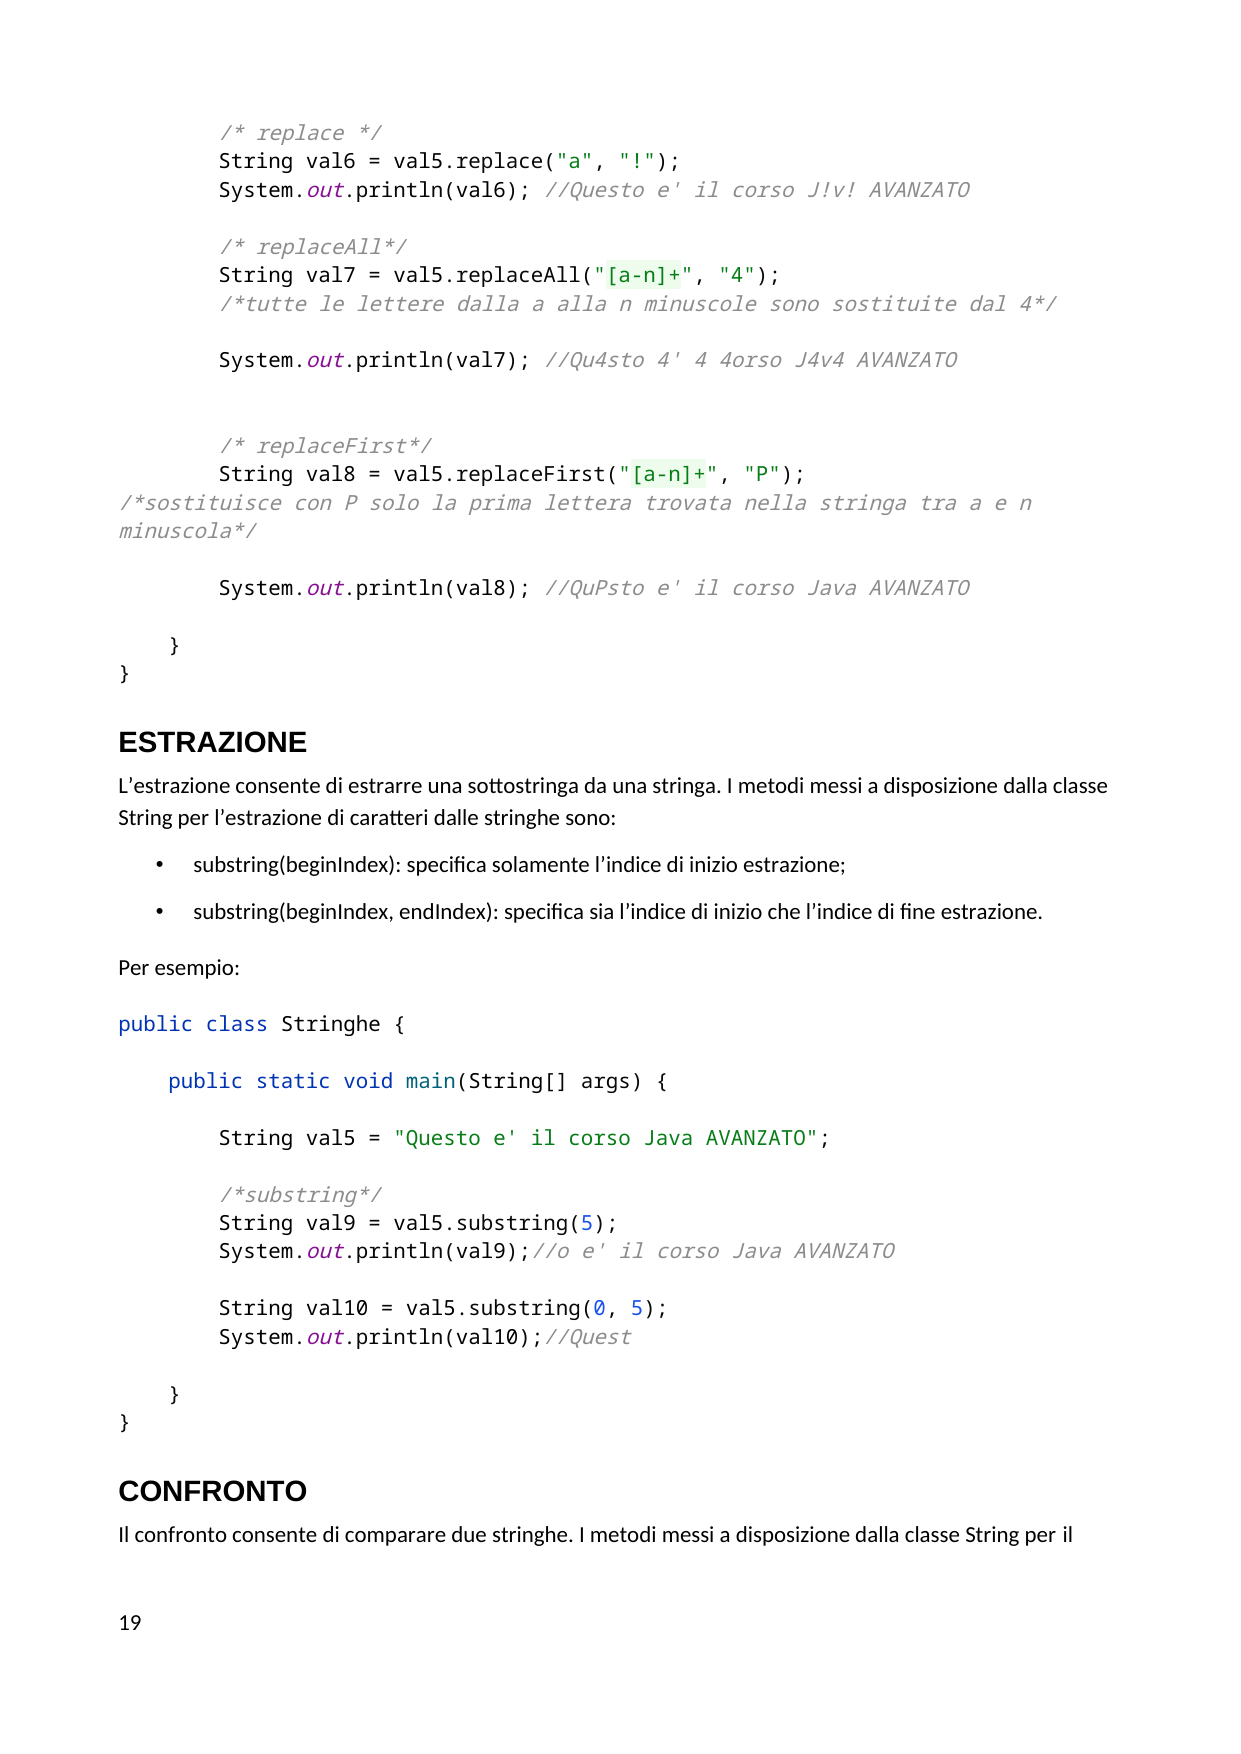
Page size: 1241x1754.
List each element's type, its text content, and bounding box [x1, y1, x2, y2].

list substring(beginIndex): specifica solamente l’indice di inizio estrazione; [156, 850, 1122, 878]
list substring(beginIndex, endIndex): specifica sia l’indice di inizio che l’indice di fine estrazione. [156, 897, 1122, 925]
text /*sostituisce con P solo la prima lettera trovata nella stringa tra a e n minuscola*/ [118, 488, 1122, 545]
text /* replace */ String val6 = val5.replace("a", "!"); System.out.println(val6); //Questo e' il corso J!v! AVANZATO /* replaceAll*/ String val7 = val5.replaceAll("[a-n]+", "4"); [118, 118, 1122, 289]
text /*tutte le lettere dalla a alla n minuscole sono sostituite dal 4*/ [118, 289, 1122, 317]
text System.out.println(val7); //Qu4sto 4' 4 4orso J4v4 AVANZATO [118, 317, 1122, 374]
text L’estrazione consente di estrarre una sottostringa da una stringa. I metodi messi a disposizione dalla classe String per l’estrazione di caratteri dalle stringhe sono: [118, 771, 1122, 832]
text /* replaceFirst*/ String val8 = val5.replaceFirst("[a-n]+", "P"); [118, 374, 1122, 488]
text Il confronto consente di comparare due stringhe. I metodi messi a disposizione dalla classe String per il [118, 1520, 1122, 1548]
text public class Stringhe { public static void main(String[] args) { [118, 1009, 1122, 1094]
text System.out.println(val8); //QuPsto e' il corso Java AVANZATO } } [118, 545, 1122, 687]
subtitle ESTRAZIONE [118, 725, 1122, 759]
text String val5 = "Questo e' il corso Java AVANZATO"; [118, 1094, 1122, 1151]
subtitle CONFRONTO [118, 1474, 1122, 1508]
text /*substring*/ String val9 = val5.substring(5); System.out.println(val9);//o e' il corso Java AVANZATO String val10 = val5.substring(0, 5); System.out.println(val10);//Quest } } [118, 1151, 1122, 1436]
text Per esempio: [118, 953, 1122, 981]
